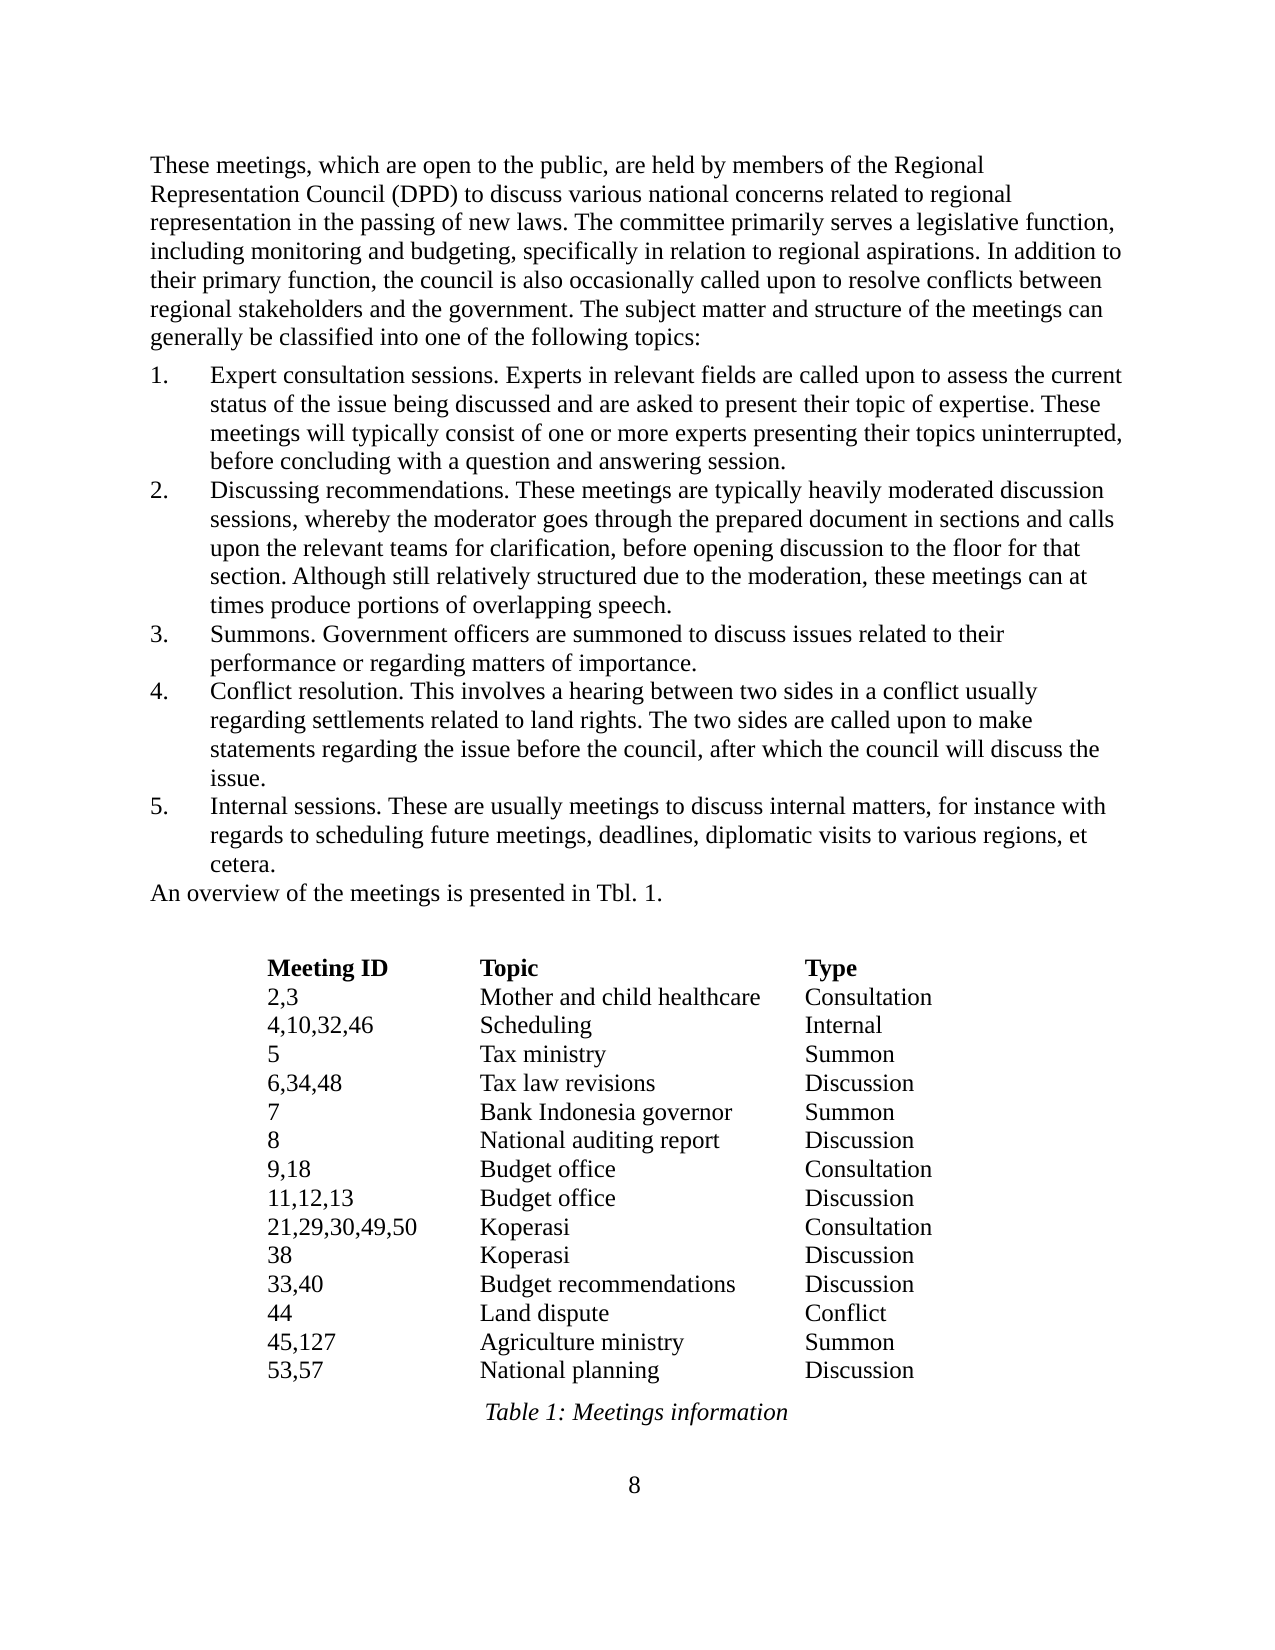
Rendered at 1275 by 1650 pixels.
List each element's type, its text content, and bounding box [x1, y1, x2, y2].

table_cell Tax law revisions [475, 1068, 800, 1097]
table_cell 44 [263, 1298, 475, 1327]
table_cell 7 [263, 1097, 475, 1126]
table_cell Discussion [800, 1356, 994, 1384]
table_cell Koperasi [475, 1241, 800, 1269]
table_cell Budget office [475, 1154, 800, 1183]
table_cell 21,29,30,49,50 [263, 1212, 475, 1241]
table_cell Discussion [800, 1068, 994, 1097]
table_cell Summon [800, 1327, 994, 1356]
list Expert consultation sessions. Experts in relevant fields are called upon to assess the current status of the issue being discussed and are asked to present their topic of expertise. These meetings will typically consist of one or more experts presenting their topics uninterrupted, before concluding with a question and answering session. [150, 360, 1125, 475]
table_header Topic [475, 953, 800, 982]
table_cell 45,127 [263, 1327, 475, 1356]
list Summons. Government officers are summoned to discuss issues related to their performance or regarding matters of importance. [150, 619, 1125, 676]
table_cell Mother and child healthcare [475, 982, 800, 1011]
table_cell 38 [263, 1241, 475, 1269]
table_cell Tax ministry [475, 1039, 800, 1068]
table_cell 4,10,32,46 [263, 1011, 475, 1039]
text An overview of the meetings is presented in Tbl. 1. [150, 878, 1125, 906]
text These meetings, which are open to the public, are held by members of the Regional Representation Council (DPD) to discuss various national concerns related to regional representation in the passing of new laws. The committee primarily serves a legislative function, including monitoring and budgeting, specifically in relation to regional aspirations. In addition to their primary function, the council is also occasionally called upon to resolve conflicts between regional stakeholders and the government. The subject matter and structure of the meetings can generally be classified into one of the following topics: [150, 150, 1125, 351]
table_cell Summon [800, 1039, 994, 1068]
table_header Meeting ID [263, 953, 475, 982]
table_cell Koperasi [475, 1212, 800, 1241]
table_cell Consultation [800, 1212, 994, 1241]
table_cell Summon [800, 1097, 994, 1126]
table_cell 8 [263, 1126, 475, 1154]
table_cell Bank Indonesia governor [475, 1097, 800, 1126]
table_cell 5 [263, 1039, 475, 1068]
table_cell 6,34,48 [263, 1068, 475, 1097]
table_cell Discussion [800, 1269, 994, 1298]
table_cell Internal [800, 1011, 994, 1039]
list Conflict resolution. This involves a hearing between two sides in a conflict usually regarding settlements related to land rights. The two sides are called upon to make statements regarding the issue before the council, after which the council will discuss the issue. [150, 676, 1125, 791]
table_cell Land dispute [475, 1298, 800, 1327]
table_header Type [800, 953, 994, 982]
list Discussing recommendations. These meetings are typically heavily moderated discussion sessions, whereby the moderator goes through the prepared document in sections and calls upon the relevant teams for clarification, before opening discussion to the floor for that section. Although still relatively structured due to the moderation, these meetings can at times produce portions of overlapping speech. [150, 475, 1125, 619]
table_cell 53,57 [263, 1356, 475, 1384]
table_cell Consultation [800, 982, 994, 1011]
table_cell 2,3 [263, 982, 475, 1011]
table_cell Discussion [800, 1241, 994, 1269]
text Table 1: Meetings information [150, 1397, 1125, 1426]
table_cell Scheduling [475, 1011, 800, 1039]
table_cell Discussion [800, 1183, 994, 1212]
table_cell Discussion [800, 1126, 994, 1154]
table_cell 33,40 [263, 1269, 475, 1298]
table_cell 9,18 [263, 1154, 475, 1183]
table_cell 11,12,13 [263, 1183, 475, 1212]
table_cell Conflict [800, 1298, 994, 1327]
table_cell Agriculture ministry [475, 1327, 800, 1356]
table_cell Budget office [475, 1183, 800, 1212]
list Internal sessions. These are usually meetings to discuss internal matters, for instance with regards to scheduling future meetings, deadlines, diplomatic visits to various regions, et cetera. [150, 791, 1125, 878]
table_cell National auditing report [475, 1126, 800, 1154]
table_cell Consultation [800, 1154, 994, 1183]
table_cell Budget recommendations [475, 1269, 800, 1298]
table_cell National planning [475, 1356, 800, 1384]
